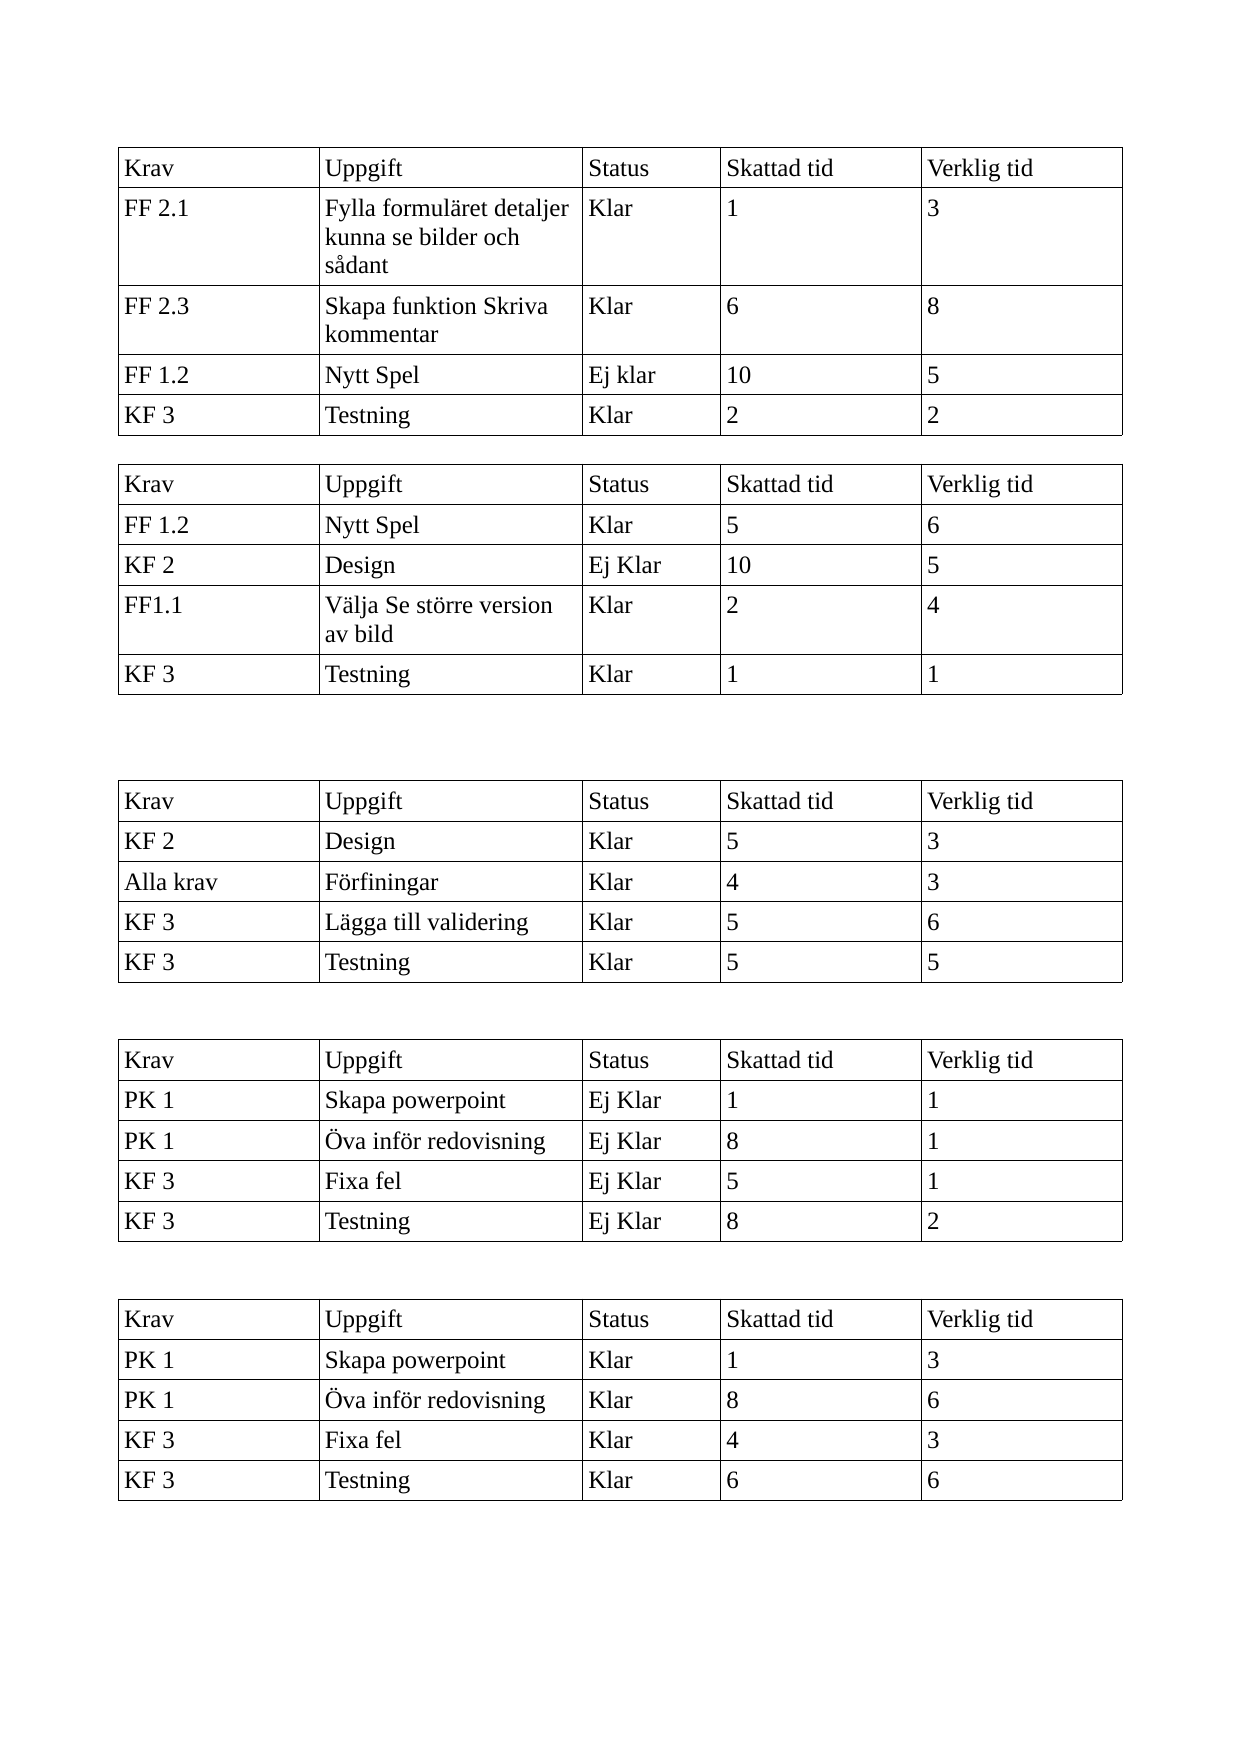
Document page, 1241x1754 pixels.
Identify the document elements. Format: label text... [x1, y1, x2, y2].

table_cell PK 1 [119, 1081, 319, 1120]
table_cell KF 3 [119, 902, 319, 941]
table_cell 8 [922, 286, 1122, 354]
table_cell PK 1 [119, 1121, 319, 1160]
table_header Verklig tid [922, 1300, 1122, 1339]
table_cell Ej Klar [583, 1121, 720, 1160]
table_cell Klar [583, 286, 720, 354]
table_cell KF 2 [119, 822, 319, 861]
table_cell 5 [721, 1161, 921, 1201]
table_cell 1 [922, 1121, 1122, 1160]
table_header Uppgift [320, 1300, 582, 1339]
table_cell Klar [583, 862, 720, 901]
table_cell Fixa fel [320, 1161, 582, 1201]
table_header Status [583, 781, 720, 821]
table_cell Testning [320, 1461, 582, 1500]
table_cell FF1.1 [119, 586, 319, 653]
table_cell 6 [922, 505, 1122, 544]
table_cell 3 [922, 188, 1122, 285]
table_cell Klar [583, 1340, 720, 1379]
table_cell Ej klar [583, 355, 720, 394]
table_cell 6 [721, 286, 921, 354]
table_cell Ej Klar [583, 1161, 720, 1201]
table_cell KF 3 [119, 655, 319, 694]
table_cell Klar [583, 505, 720, 544]
table_cell Klar [583, 188, 720, 285]
table_header Krav [119, 781, 319, 821]
table_cell KF 3 [119, 395, 319, 435]
table_header Verklig tid [922, 465, 1122, 504]
table_cell Öva inför redovisning [320, 1121, 582, 1160]
table_cell Testning [320, 395, 582, 435]
table_cell 3 [922, 822, 1122, 861]
table_cell 1 [922, 1161, 1122, 1201]
table_header Status [583, 148, 720, 187]
table_cell 8 [721, 1121, 921, 1160]
table_header Krav [119, 465, 319, 504]
table_header Skattad tid [721, 1040, 921, 1080]
table_cell Alla krav [119, 862, 319, 901]
table_cell Nytt Spel [320, 355, 582, 394]
table_cell Klar [583, 942, 720, 982]
table_cell Ej Klar [583, 545, 720, 584]
table_cell 10 [721, 355, 921, 394]
table_cell 8 [721, 1380, 921, 1419]
table_cell Öva inför redovisning [320, 1380, 582, 1419]
table_cell FF 2.1 [119, 188, 319, 285]
table_cell KF 3 [119, 1421, 319, 1460]
table_header Uppgift [320, 781, 582, 821]
table_cell Design [320, 545, 582, 584]
table_header Status [583, 465, 720, 504]
table_cell Design [320, 822, 582, 861]
table_cell Lägga till validering [320, 902, 582, 941]
table_cell Klar [583, 586, 720, 653]
table_cell 2 [922, 1202, 1122, 1241]
table_cell 1 [721, 655, 921, 694]
table_header Uppgift [320, 1040, 582, 1080]
table_cell FF 2.3 [119, 286, 319, 354]
table_cell 2 [721, 395, 921, 435]
table_cell Klar [583, 1421, 720, 1460]
table_cell 8 [721, 1202, 921, 1241]
table_header Status [583, 1300, 720, 1339]
table_cell 3 [922, 1340, 1122, 1379]
table_cell 5 [721, 942, 921, 982]
table_cell 4 [721, 1421, 921, 1460]
table_cell FF 1.2 [119, 505, 319, 544]
table_cell Skapa powerpoint [320, 1081, 582, 1120]
table_cell Skapa powerpoint [320, 1340, 582, 1379]
table_cell Förfiningar [320, 862, 582, 901]
table_cell 5 [721, 902, 921, 941]
table_header Verklig tid [922, 781, 1122, 821]
table_cell PK 1 [119, 1340, 319, 1379]
table_header Verklig tid [922, 1040, 1122, 1080]
table_cell 5 [922, 942, 1122, 982]
table_cell 4 [721, 862, 921, 901]
table_cell Klar [583, 902, 720, 941]
table_cell 3 [922, 1421, 1122, 1460]
table_cell 1 [721, 1081, 921, 1120]
table_cell Klar [583, 395, 720, 435]
table_header Krav [119, 1040, 319, 1080]
table_cell 5 [922, 355, 1122, 394]
table_cell Välja Se större version av bild [320, 586, 582, 653]
table_cell 5 [721, 505, 921, 544]
table_header Status [583, 1040, 720, 1080]
table_cell 2 [721, 586, 921, 653]
table_cell 1 [922, 1081, 1122, 1120]
table_cell Ej Klar [583, 1202, 720, 1241]
table_header Skattad tid [721, 148, 921, 187]
table_cell 2 [922, 395, 1122, 435]
table_cell Testning [320, 1202, 582, 1241]
table_cell FF 1.2 [119, 355, 319, 394]
table_cell 1 [721, 188, 921, 285]
table_cell KF 3 [119, 1161, 319, 1201]
table_header Uppgift [320, 465, 582, 504]
table_cell Klar [583, 655, 720, 694]
table_cell 5 [721, 822, 921, 861]
table_cell 5 [922, 545, 1122, 584]
table_cell 6 [721, 1461, 921, 1500]
table_header Uppgift [320, 148, 582, 187]
table_header Skattad tid [721, 465, 921, 504]
table_cell 6 [922, 1380, 1122, 1419]
table_cell PK 1 [119, 1380, 319, 1419]
table_cell Klar [583, 822, 720, 861]
table_cell 1 [922, 655, 1122, 694]
table_cell Klar [583, 1461, 720, 1500]
table_cell KF 2 [119, 545, 319, 584]
table_cell KF 3 [119, 1461, 319, 1500]
table_cell 6 [922, 1461, 1122, 1500]
table_header Skattad tid [721, 781, 921, 821]
table_cell Fylla formuläret detaljer kunna se bilder och sådant [320, 188, 582, 285]
table_header Krav [119, 1300, 319, 1339]
table_cell Skapa funktion Skriva kommentar [320, 286, 582, 354]
table_header Krav [119, 148, 319, 187]
table_cell Testning [320, 655, 582, 694]
table_cell 10 [721, 545, 921, 584]
table_cell 3 [922, 862, 1122, 901]
table_cell Nytt Spel [320, 505, 582, 544]
table_cell KF 3 [119, 942, 319, 982]
table_cell 6 [922, 902, 1122, 941]
table_cell Testning [320, 942, 582, 982]
table_cell Klar [583, 1380, 720, 1419]
table_cell KF 3 [119, 1202, 319, 1241]
table_cell Ej Klar [583, 1081, 720, 1120]
table_cell 1 [721, 1340, 921, 1379]
table_cell Fixa fel [320, 1421, 582, 1460]
table_header Verklig tid [922, 148, 1122, 187]
table_header Skattad tid [721, 1300, 921, 1339]
table_cell 4 [922, 586, 1122, 653]
